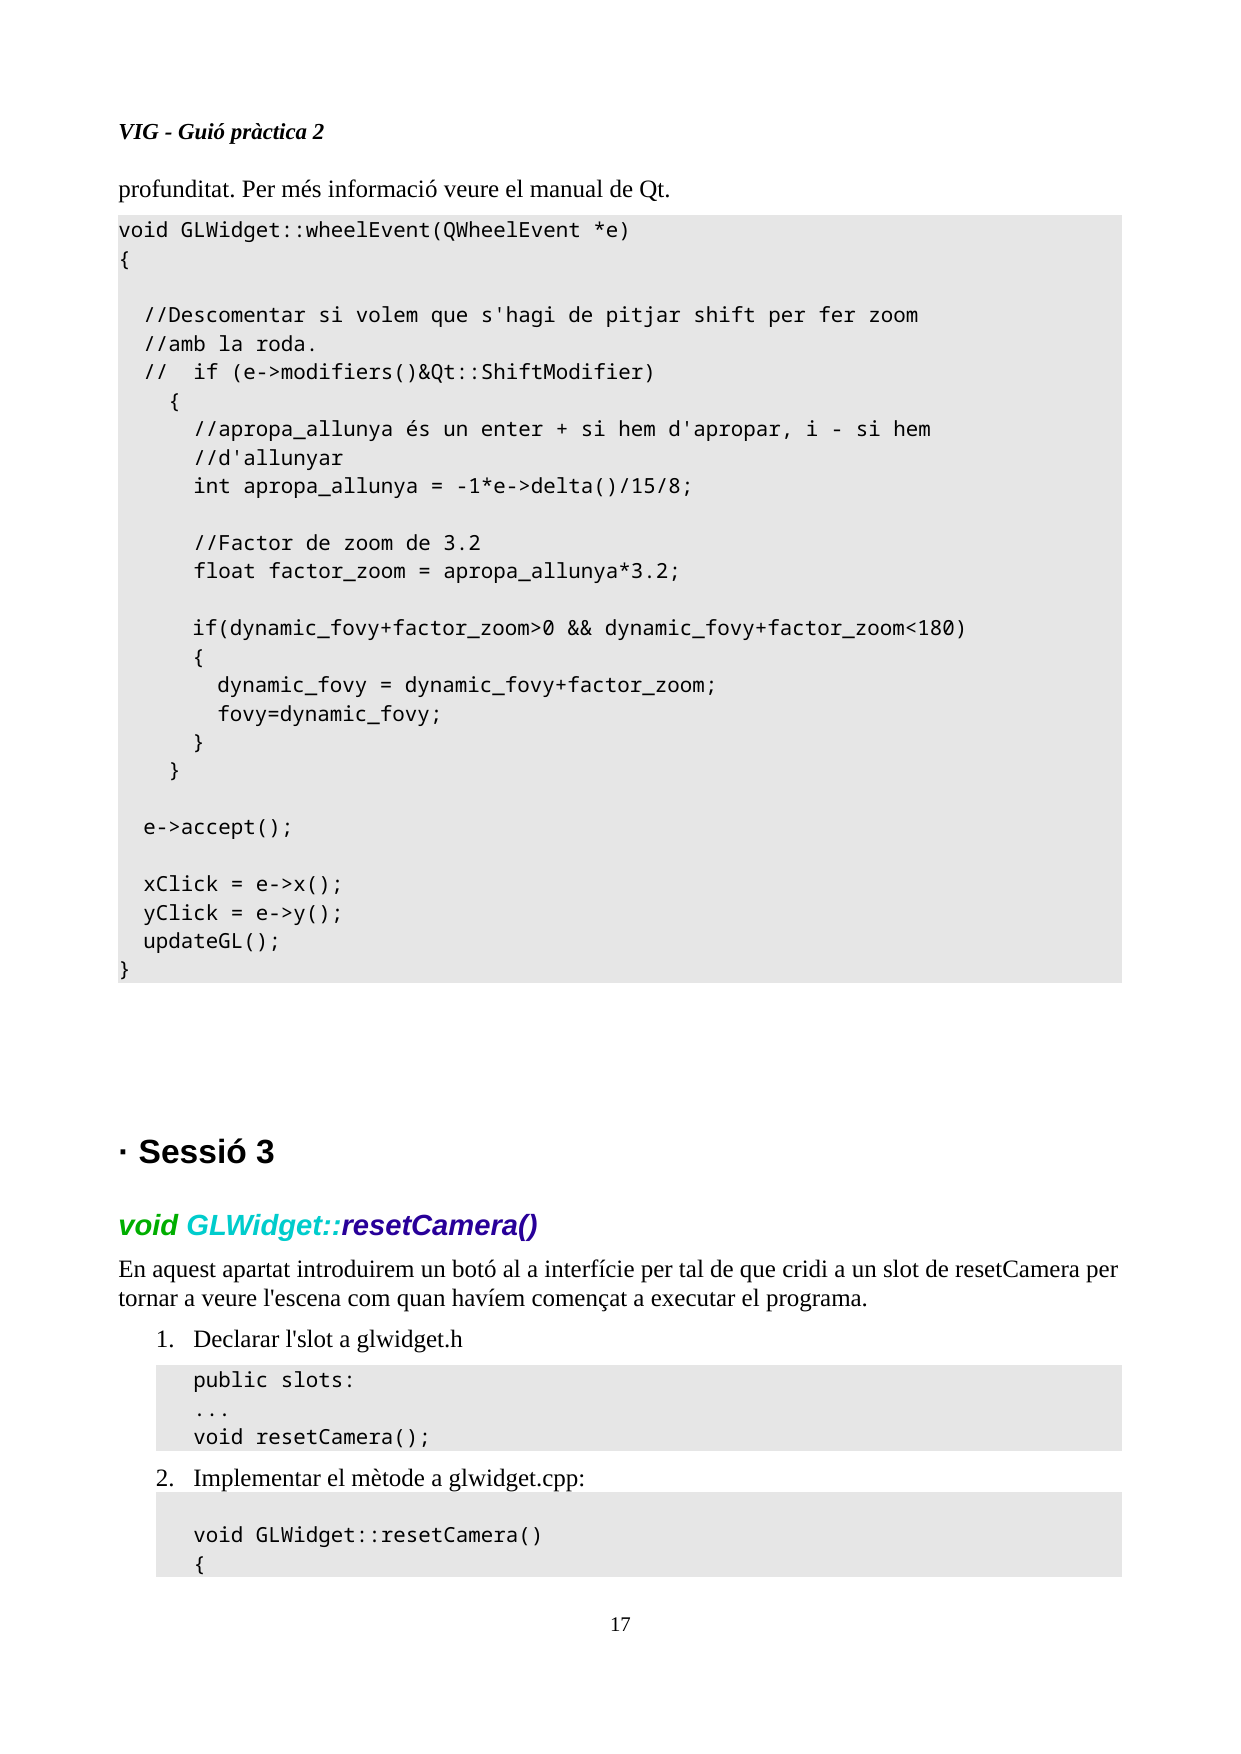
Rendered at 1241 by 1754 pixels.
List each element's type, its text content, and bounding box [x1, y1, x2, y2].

text } [118, 727, 1122, 756]
text //amb la roda. [118, 329, 1122, 357]
text // if (e->modifiers()&Qt::ShiftModifier) [118, 357, 1122, 386]
list void GLWidget::resetCamera() [156, 1492, 1122, 1549]
text xClick = e->x(); [118, 869, 1122, 898]
text int apropa_allunya = -1*e->delta()/15/8; [118, 471, 1122, 499]
text profunditat. Per més informació veure el manual de Qt. [118, 174, 1122, 203]
text } [118, 756, 1122, 784]
text void GLWidget::wheelEvent(QWheelEvent *e) [118, 215, 1122, 244]
text { [118, 642, 1122, 670]
list { [156, 1549, 1122, 1577]
text //apropa_allunya és un enter + si hem d'apropar, i - si hem [118, 414, 1122, 443]
text yClick = e->y(); [118, 898, 1122, 926]
text float factor_zoom = apropa_allunya*3.2; [118, 556, 1122, 585]
list public slots: ... void resetCamera(); [156, 1365, 1122, 1451]
text fovy=dynamic_fovy; [118, 699, 1122, 727]
text } [118, 954, 1122, 983]
subtitle · Sessió 3 [118, 1132, 1122, 1170]
text dynamic_fovy = dynamic_fovy+factor_zoom; [118, 670, 1122, 699]
list Implementar el mètode a glwidget.cpp: [156, 1463, 1122, 1492]
subtitle void GLWidget::resetCamera() [118, 1208, 1122, 1241]
text //d'allunyar [118, 443, 1122, 471]
text //Factor de zoom de 3.2 [118, 528, 1122, 556]
text En aquest apartat introduirem un botó al a interfície per tal de que cridi a un slot de resetCamera per tornar a veure l'escena com quan havíem començat a executar el programa. [118, 1254, 1122, 1311]
text if(dynamic_fovy+factor_zoom>0 && dynamic_fovy+factor_zoom<180) [118, 613, 1122, 642]
text { [118, 244, 1122, 272]
text updateGL(); [118, 926, 1122, 954]
text { [118, 386, 1122, 414]
text //Descomentar si volem que s'hagi de pitjar shift per fer zoom [118, 301, 1122, 329]
text e->accept(); [118, 812, 1122, 841]
list Declarar l'slot a glwidget.h [156, 1324, 1122, 1353]
